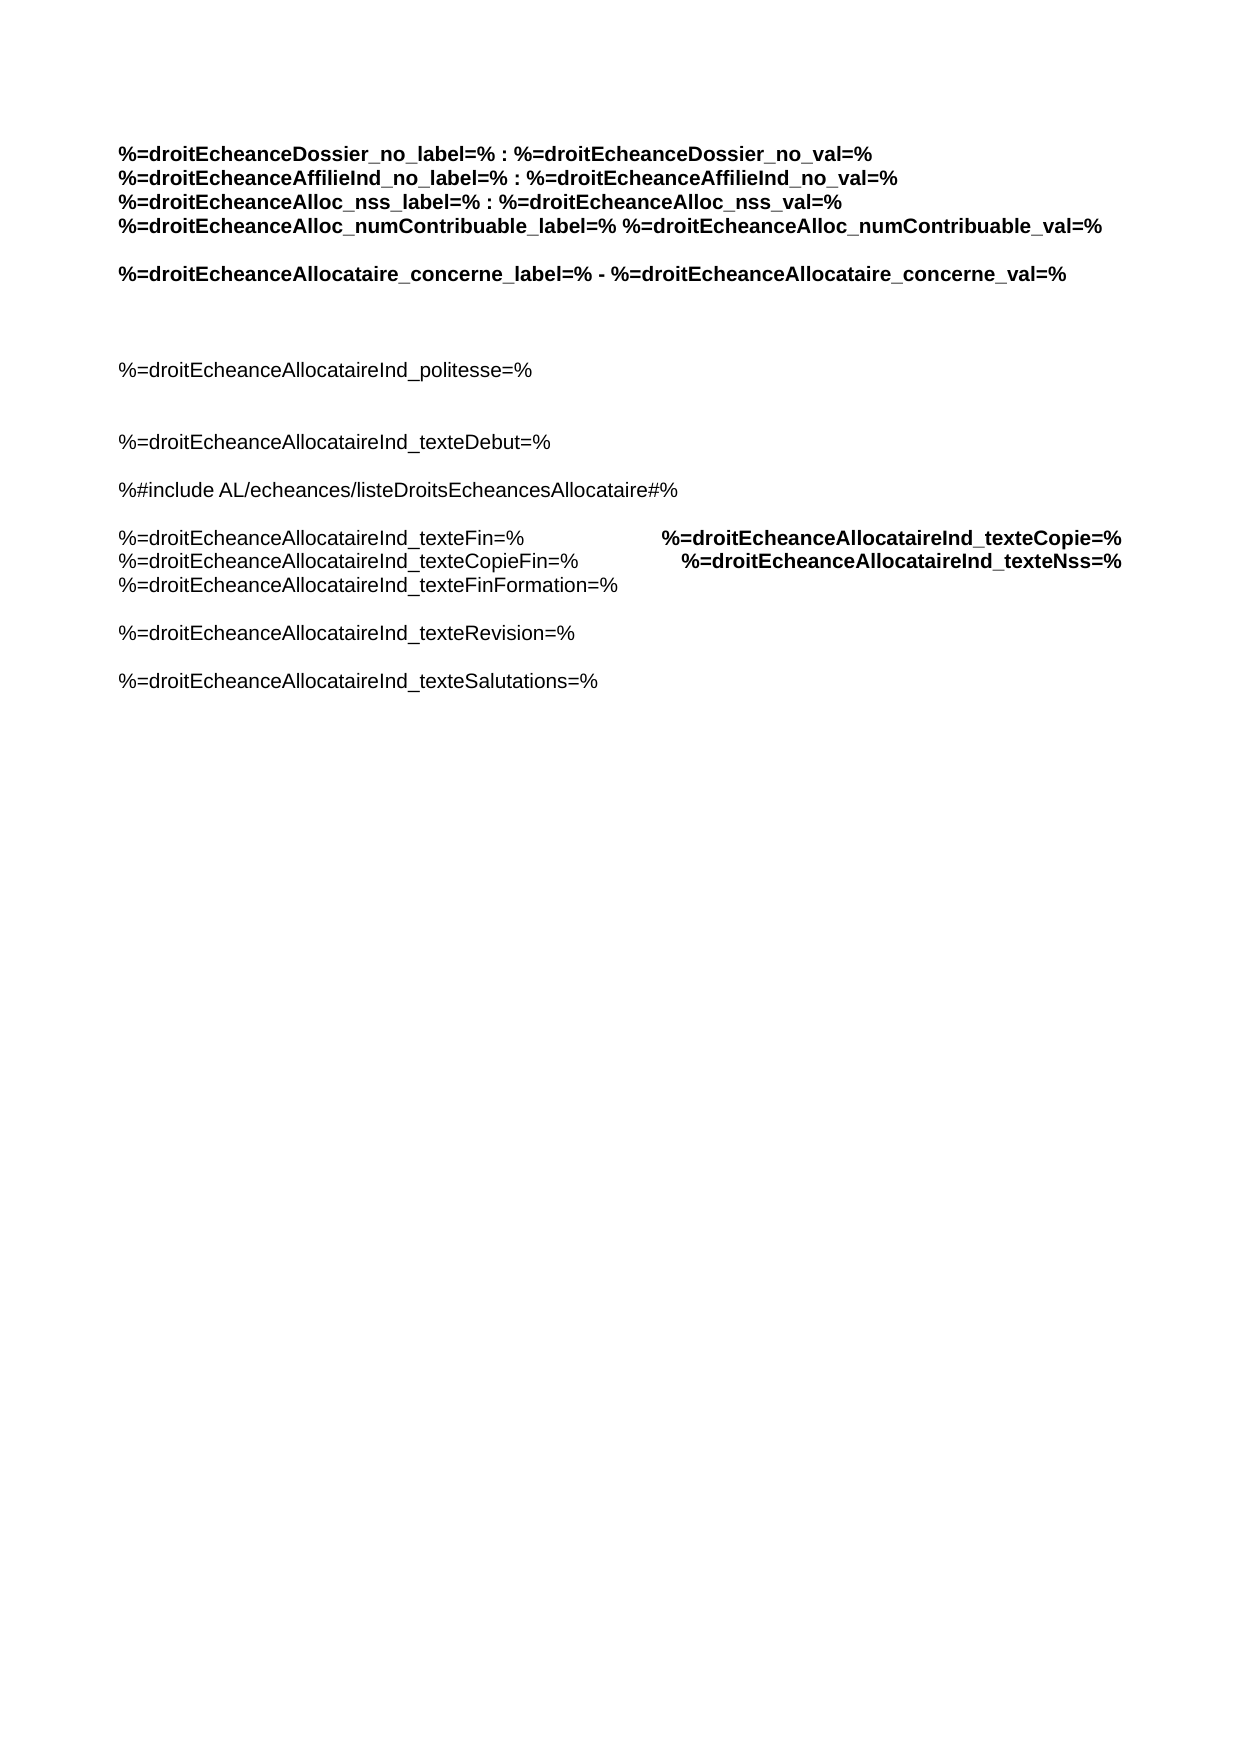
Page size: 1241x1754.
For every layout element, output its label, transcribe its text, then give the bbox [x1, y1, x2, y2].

text %=droitEcheanceAlloc_numContribuable_label=% %=droitEcheanceAlloc_numContribuable_val=% [118, 214, 1122, 238]
text %#include AL/echeances/listeDroitsEcheancesAllocataire#% [118, 477, 1122, 501]
text %=droitEcheanceAllocataireInd_texteSalutations=% [118, 669, 1122, 693]
text %=droitEcheanceAffilieInd_no_label=% : %=droitEcheanceAffilieInd_no_val=% [118, 166, 1122, 190]
text %=droitEcheanceAllocataireInd_texteDebut=% [118, 429, 1122, 453]
text %=droitEcheanceAllocataireInd_texteRevision=% [118, 621, 1122, 645]
text %=droitEcheanceAllocataireInd_politesse=% [118, 358, 1122, 382]
text %=droitEcheanceAlloc_nss_label=% : %=droitEcheanceAlloc_nss_val=% [118, 190, 1122, 214]
text %=droitEcheanceAllocataireInd_texteFin=% %=droitEcheanceAllocataireInd_texteCopie=% %=droitEcheanceAllocataireInd_texteCopieFin=% %=droitEcheanceAllocataireInd_texteNss=% %=droitEcheanceAllocataireInd_texteFinFormation=% [118, 525, 1122, 597]
text %=droitEcheanceAllocataire_concerne_label=% - %=droitEcheanceAllocataire_concerne_val=% [118, 262, 1122, 286]
text %=droitEcheanceDossier_no_label=% : %=droitEcheanceDossier_no_val=% [118, 142, 1122, 166]
